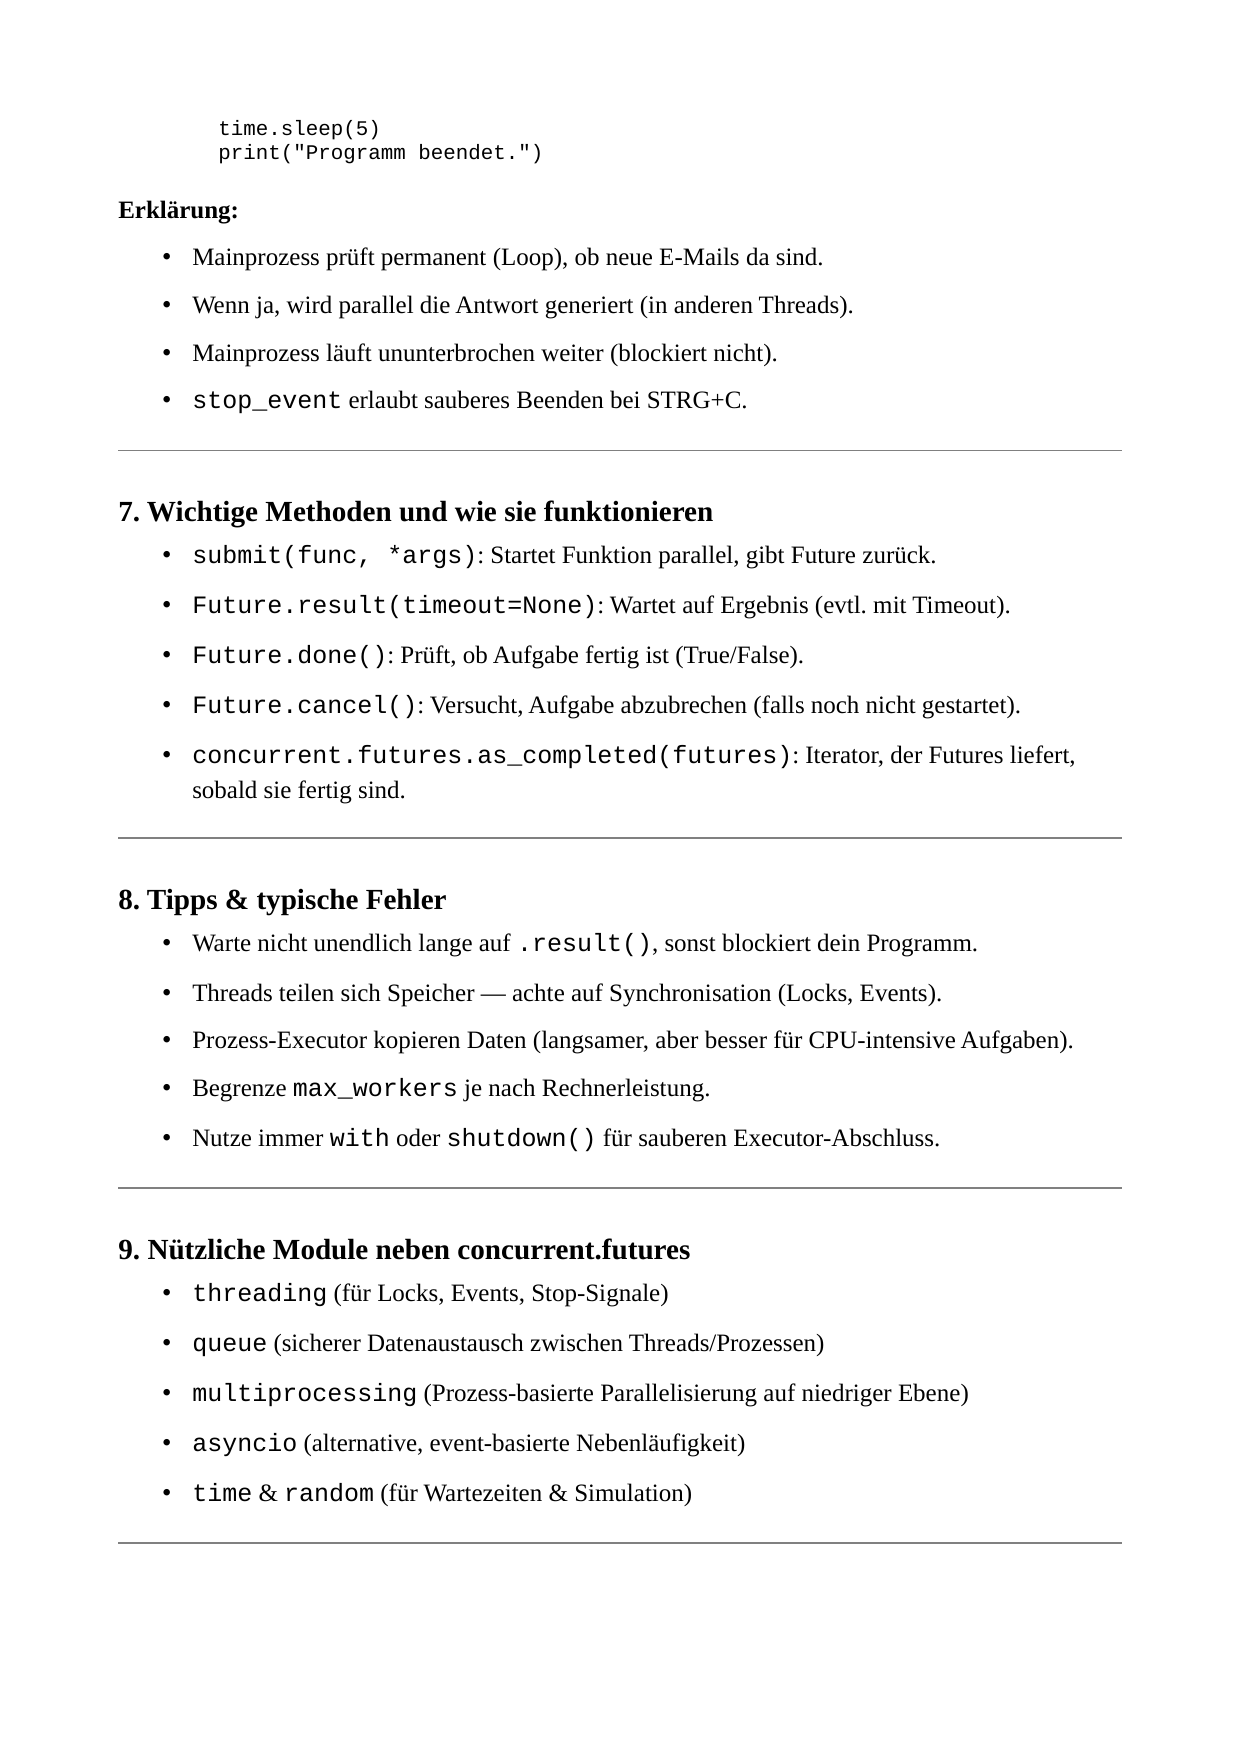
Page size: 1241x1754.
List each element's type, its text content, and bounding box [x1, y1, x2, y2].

list Wenn ja, wird parallel die Antwort generiert (in anderen Threads). [162, 290, 1122, 319]
text print("Programm beendet.") [118, 142, 1122, 165]
list submit(func, *args): Startet Funktion parallel, gibt Future zurück. [162, 540, 1122, 571]
list Warte nicht unendlich lange auf .result(), sonst blockiert dein Programm. [162, 928, 1122, 959]
list stop_event erlaubt sauberes Beenden bei STRG+C. [162, 385, 1122, 416]
text Erklärung: [118, 195, 1122, 224]
list Mainprozess läuft ununterbrochen weiter (blockiert nicht). [162, 338, 1122, 366]
list Future.cancel(): Versucht, Aufgabe abzubrechen (falls noch nicht gestartet). [162, 690, 1122, 721]
list Threads teilen sich Speicher — achte auf Synchronisation (Locks, Events). [162, 978, 1122, 1007]
list concurrent.futures.as_completed(futures): Iterator, der Futures liefert, sobald sie fertig sind. [162, 740, 1122, 804]
list multiprocessing (Prozess-basierte Parallelisierung auf niedriger Ebene) [162, 1378, 1122, 1409]
list Prozess-Executor kopieren Daten (langsamer, aber besser für CPU-intensive Aufgaben). [162, 1025, 1122, 1054]
list Future.result(timeout=None): Wartet auf Ergebnis (evtl. mit Timeout). [162, 590, 1122, 621]
list threading (für Locks, Events, Stop-Signale) [162, 1278, 1122, 1309]
subtitle 7. Wichtige Methoden und wie sie funktionieren [118, 494, 1122, 528]
list Future.done(): Prüft, ob Aufgabe fertig ist (True/False). [162, 640, 1122, 671]
list Mainprozess prüft permanent (Loop), ob neue E-Mails da sind. [162, 242, 1122, 271]
text time.sleep(5) [118, 118, 1122, 142]
list Begrenze max_workers je nach Rechnerleistung. [162, 1073, 1122, 1104]
list asyncio (alternative, event-basierte Nebenläufigkeit) [162, 1428, 1122, 1459]
list Nutze immer with oder shutdown() für sauberen Executor-Abschluss. [162, 1123, 1122, 1154]
subtitle 8. Tipps & typische Fehler [118, 882, 1122, 915]
list time & random (für Wartezeiten & Simulation) [162, 1478, 1122, 1509]
subtitle 9. Nützliche Module neben concurrent.futures [118, 1232, 1122, 1265]
list queue (sicherer Datenaustausch zwischen Threads/Prozessen) [162, 1328, 1122, 1359]
